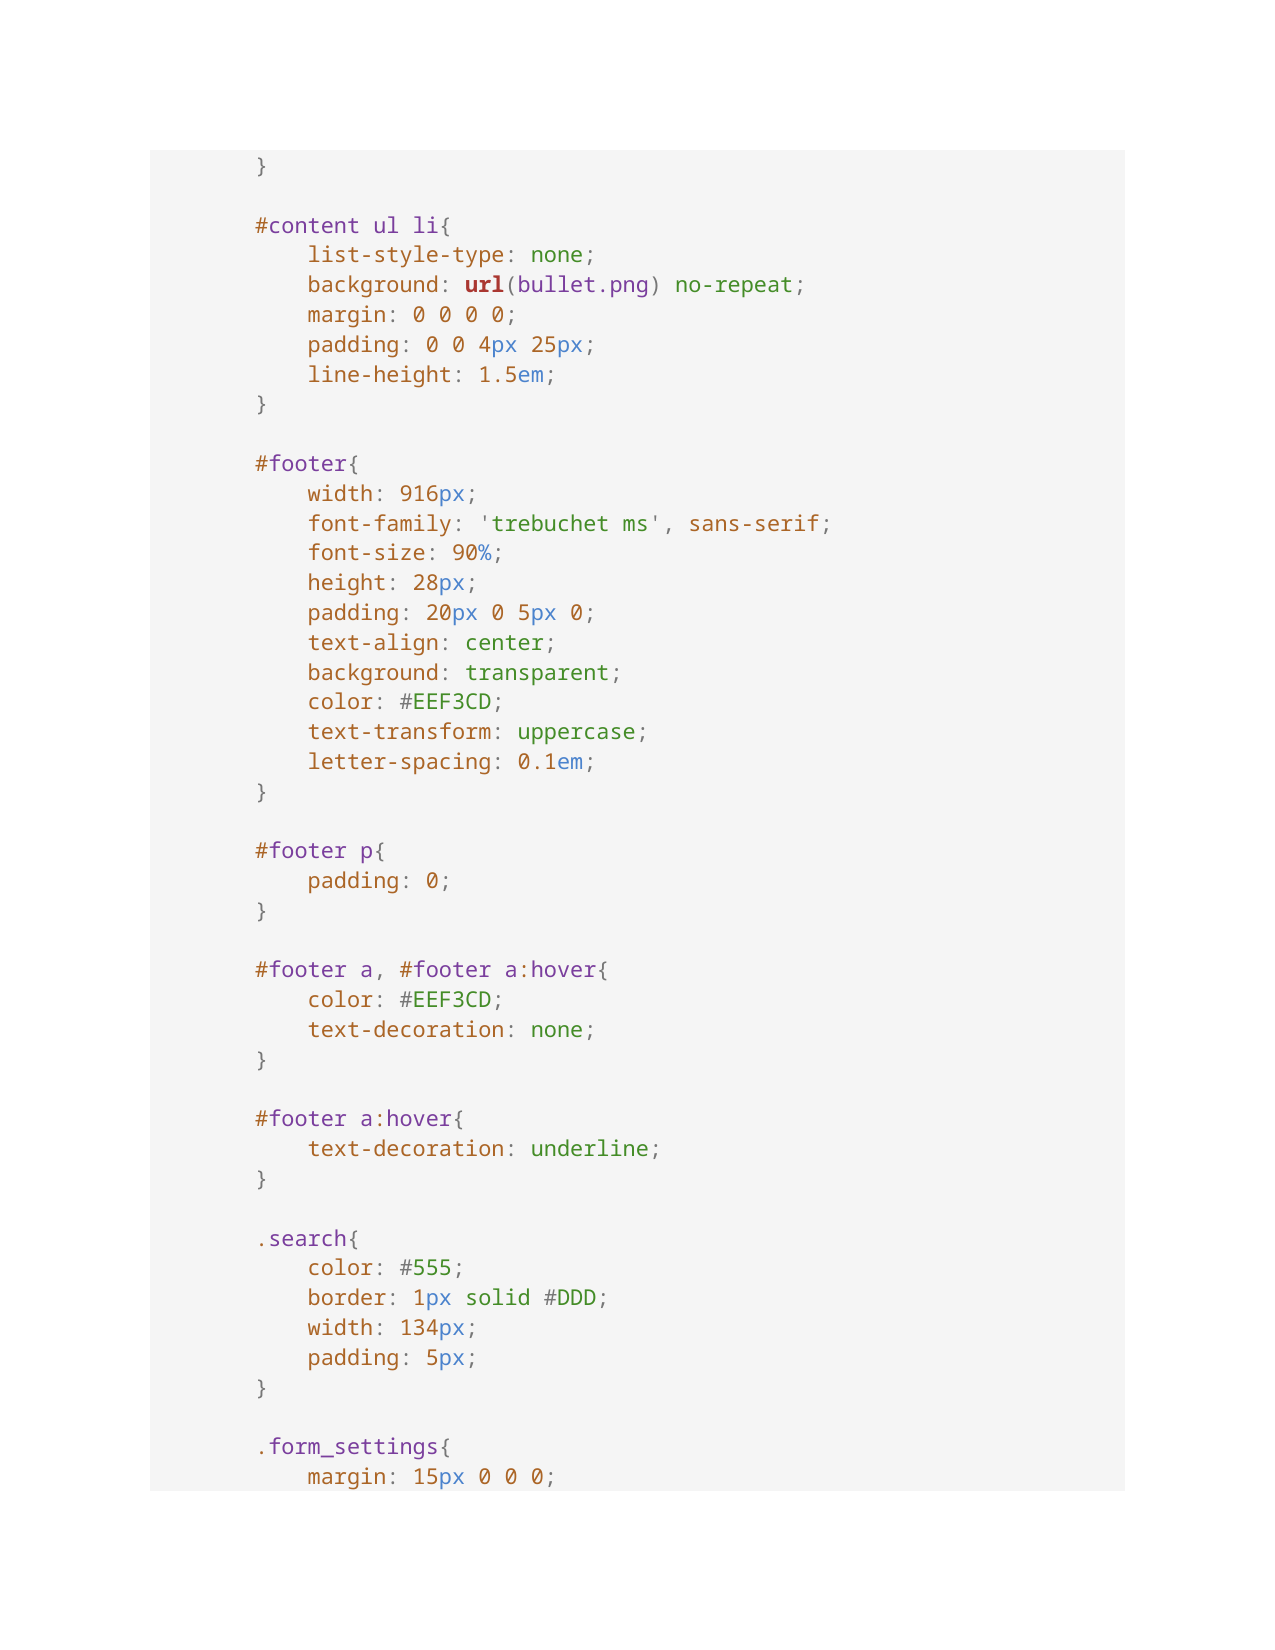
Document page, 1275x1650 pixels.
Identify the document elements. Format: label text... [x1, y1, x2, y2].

text list-style-type: none; [150, 239, 1125, 269]
text color: #EEF3CD; [150, 984, 1125, 1014]
text .search{ [150, 1222, 1125, 1252]
text text-decoration: none; [150, 1014, 1125, 1044]
text padding: 0 0 4px 25px; [150, 329, 1125, 358]
text letter-spacing: 0.1em; [150, 746, 1125, 776]
text background: url(bullet.png) no-repeat; [150, 269, 1125, 299]
text width: 134px; [150, 1312, 1125, 1342]
text } [150, 895, 1125, 924]
text #footer a:hover{ [150, 1103, 1125, 1133]
text } [150, 388, 1125, 418]
text height: 28px; [150, 567, 1125, 597]
text width: 916px; [150, 478, 1125, 507]
text font-family: 'trebuchet ms', sans-serif; [150, 507, 1125, 537]
text .form_settings{ [150, 1431, 1125, 1461]
text line-height: 1.5em; [150, 358, 1125, 388]
text } [150, 1163, 1125, 1193]
text } [150, 1371, 1125, 1401]
text #footer a, #footer a:hover{ [150, 954, 1125, 984]
text color: #EEF3CD; [150, 686, 1125, 716]
text padding: 20px 0 5px 0; [150, 597, 1125, 627]
text } [150, 1044, 1125, 1073]
text text-align: center; [150, 627, 1125, 656]
text border: 1px solid #DDD; [150, 1282, 1125, 1312]
text text-transform: uppercase; [150, 716, 1125, 746]
text padding: 5px; [150, 1342, 1125, 1371]
text } [150, 776, 1125, 805]
text padding: 0; [150, 865, 1125, 895]
text #content ul li{ [150, 209, 1125, 239]
text } [150, 150, 1125, 180]
text margin: 0 0 0 0; [150, 299, 1125, 329]
text #footer{ [150, 448, 1125, 478]
text font-size: 90%; [150, 537, 1125, 567]
text #footer p{ [150, 835, 1125, 865]
text text-decoration: underline; [150, 1133, 1125, 1163]
text color: #555; [150, 1252, 1125, 1282]
text margin: 15px 0 0 0; [150, 1461, 1125, 1491]
text background: transparent; [150, 656, 1125, 686]
